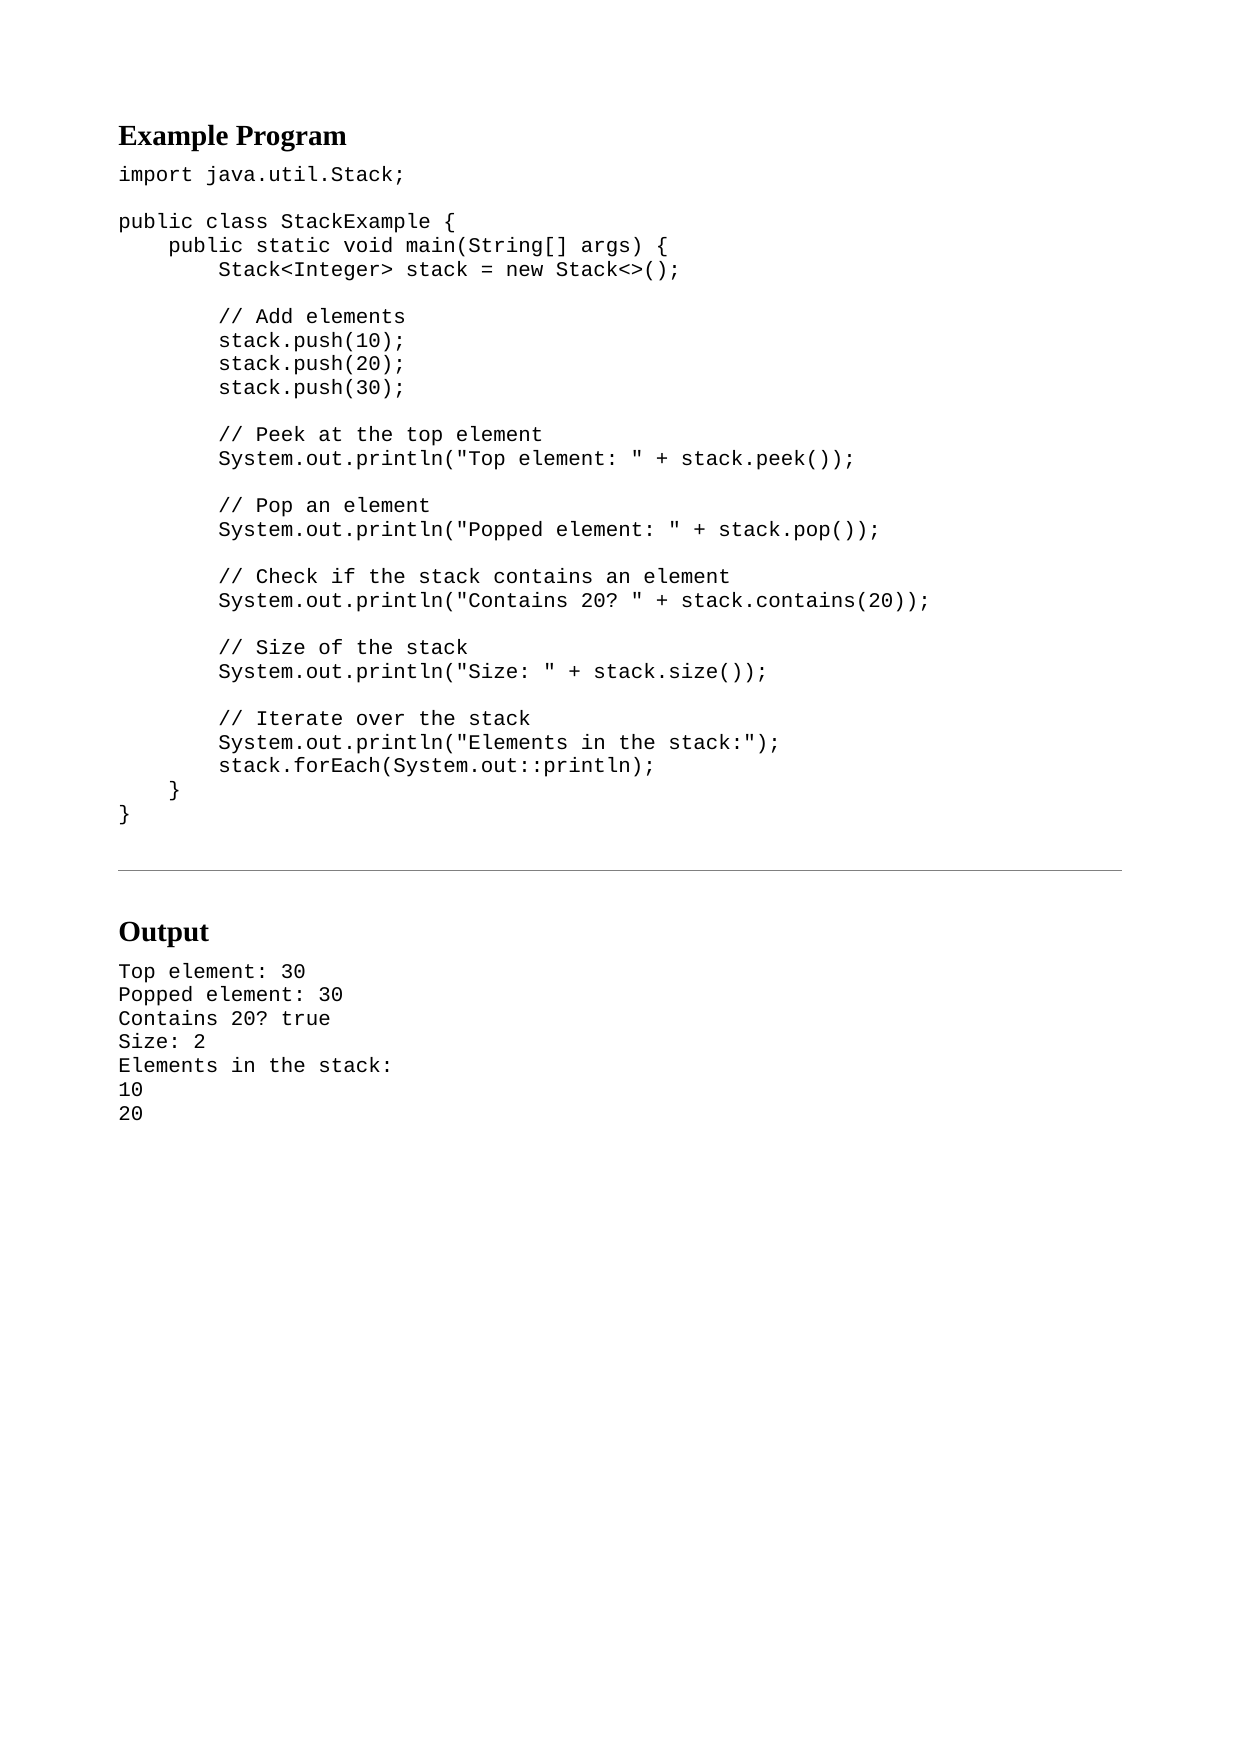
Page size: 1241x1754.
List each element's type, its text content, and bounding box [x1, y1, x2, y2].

text System.out.println("Elements in the stack:"); [118, 732, 1122, 755]
text Top element: 30 [118, 961, 1122, 984]
text import java.util.Stack; [118, 164, 1122, 188]
subtitle Example Program [118, 118, 1122, 152]
text // Check if the stack contains an element [118, 566, 1122, 590]
text // Iterate over the stack [118, 708, 1122, 732]
text System.out.println("Top element: " + stack.peek()); [118, 448, 1122, 472]
text } [118, 803, 1122, 826]
text Stack<Integer> stack = new Stack<>(); [118, 259, 1122, 282]
text Popped element: 30 [118, 984, 1122, 1008]
text 10 [118, 1079, 1122, 1102]
text } [118, 779, 1122, 803]
text Size: 2 [118, 1032, 1122, 1055]
text stack.push(10); [118, 330, 1122, 353]
text System.out.println("Size: " + stack.size()); [118, 661, 1122, 684]
text System.out.println("Popped element: " + stack.pop()); [118, 519, 1122, 542]
text // Pop an element [118, 495, 1122, 519]
text // Size of the stack [118, 637, 1122, 661]
text public class StackExample { [118, 211, 1122, 235]
text stack.push(20); [118, 353, 1122, 377]
text Contains 20? true [118, 1008, 1122, 1032]
text Elements in the stack: [118, 1055, 1122, 1079]
text System.out.println("Contains 20? " + stack.contains(20)); [118, 590, 1122, 613]
text 20 [118, 1102, 1122, 1126]
text stack.forEach(System.out::println); [118, 755, 1122, 779]
text // Peek at the top element [118, 424, 1122, 448]
text stack.push(30); [118, 377, 1122, 401]
text public static void main(String[] args) { [118, 235, 1122, 259]
text // Add elements [118, 306, 1122, 330]
subtitle Output [118, 914, 1122, 948]
